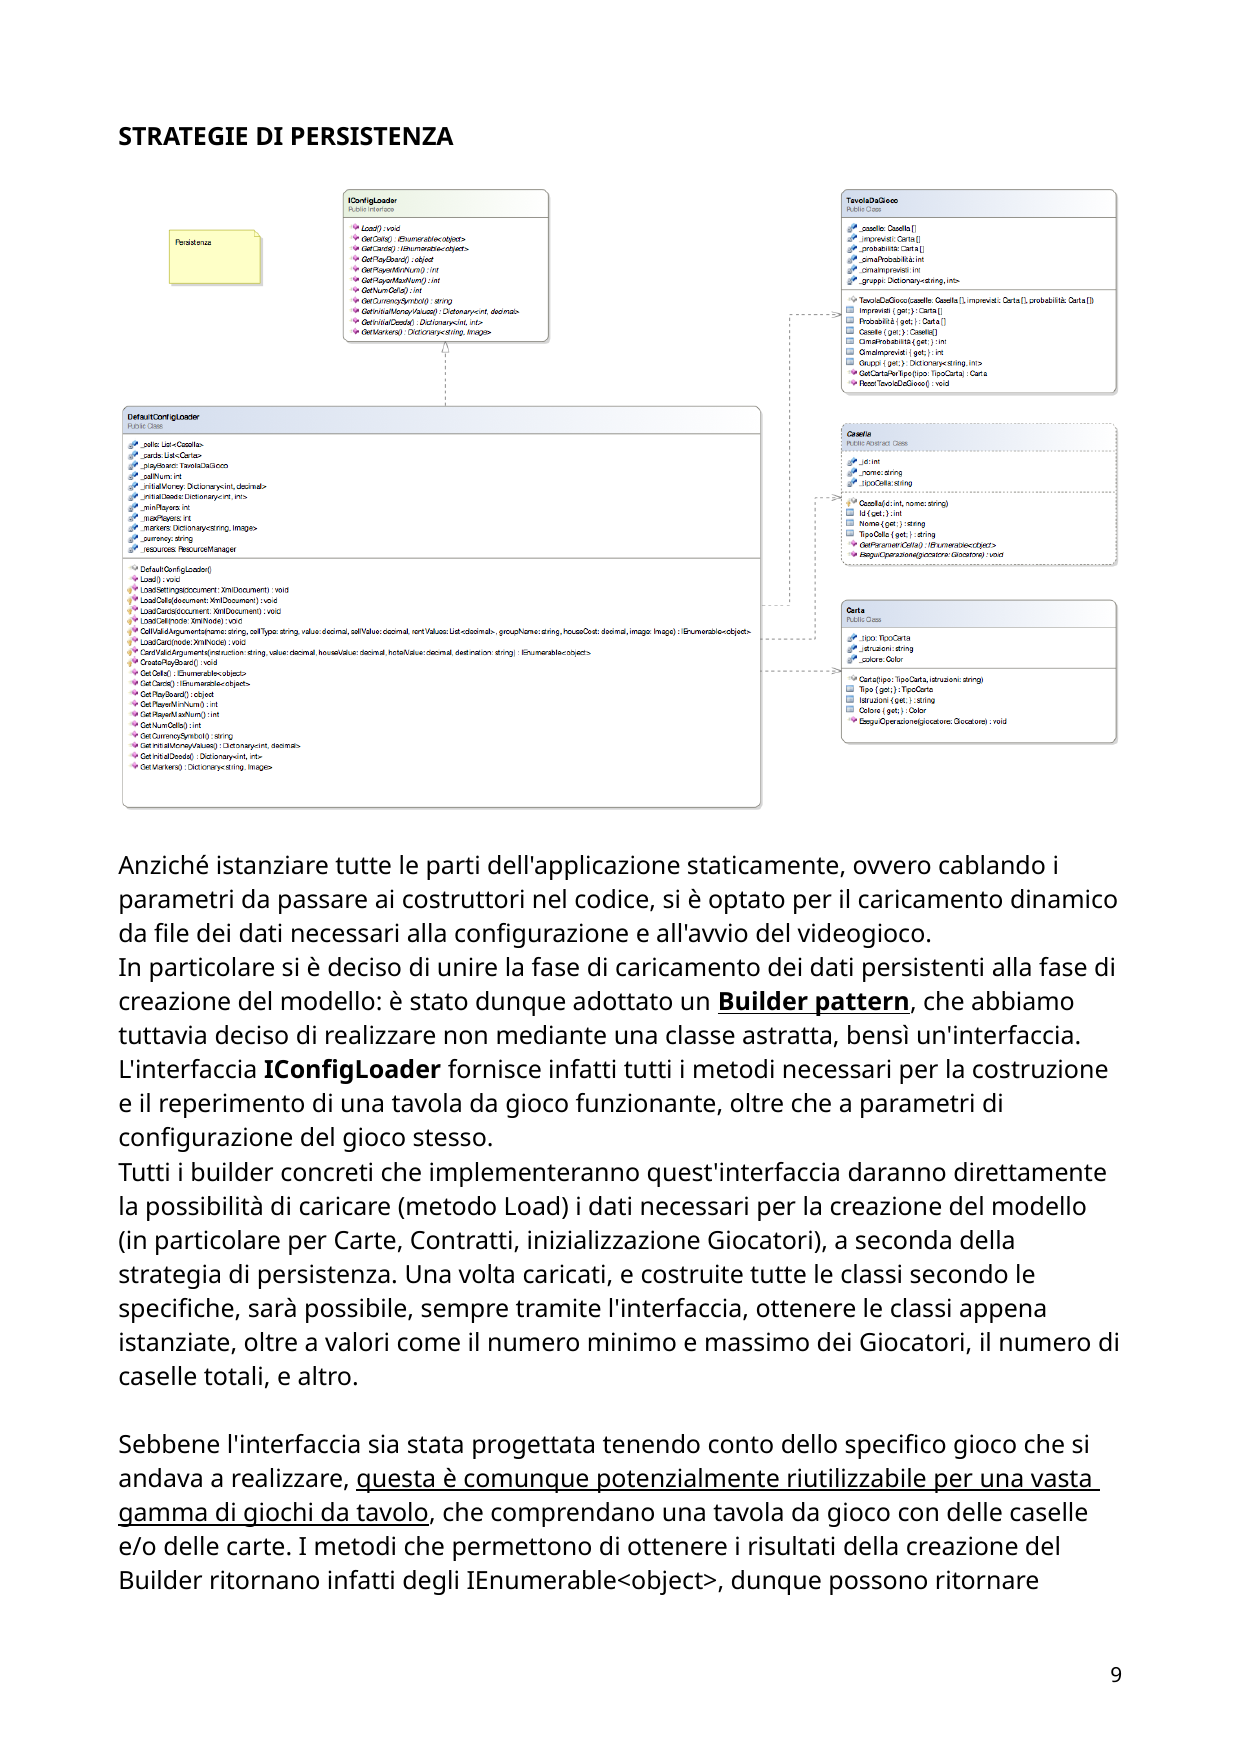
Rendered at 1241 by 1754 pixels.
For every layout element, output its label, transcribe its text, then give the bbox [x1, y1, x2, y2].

text In particolare si è deciso di unire la fase di caricamento dei dati persistenti alla fase di creazione del modello: è stato dunque adottato un Builder pattern, che abbiamo tuttavia deciso di realizzare non mediante una classe astratta, bensì un'interfaccia. [118, 950, 1122, 1052]
text Tutti i builder concreti che implementeranno quest'interfaccia daranno direttamente la possibilità di caricare (metodo Load) i dati necessari per la creazione del modello (in particolare per Carte, Contratti, inizializzazione Giocatori), a seconda della strategia di persistenza. Una volta caricati, e costruite tutte le classi secondo le specifiche, sarà possibile, sempre tramite l'interfaccia, ottenere le classi appena istanziate, oltre a valori come il numero minimo e massimo dei Giocatori, il numero di caselle totali, e altro. [118, 1154, 1122, 1393]
text Anziché istanziare tutte le parti dell'applicazione staticamente, ovvero cablando i parametri da passare ai costruttori nel codice, si è optato per il caricamento dinamico da file dei dati necessari alla configurazione e all'avvio del videogioco. [118, 848, 1122, 950]
picture [118, 184, 1122, 814]
text STRATEGIE DI PERSISTENZA [118, 118, 1122, 152]
text Sebbene l'interfaccia sia stata progettata tenendo conto dello specifico gioco che si andava a realizzare, questa è comunque potenzialmente riutilizzabile per una vasta gamma di giochi da tavolo, che comprendano una tavola da gioco con delle caselle e/o delle carte. I metodi che permettono di ottenere i risultati della creazione del Builder ritornano infatti degli IEnumerable<object>, dunque possono ritornare [118, 1427, 1122, 1597]
text L'interfaccia IConfigLoader fornisce infatti tutti i metodi necessari per la costruzione e il reperimento di una tavola da gioco funzionante, oltre che a parametri di configurazione del gioco stesso. [118, 1052, 1122, 1154]
